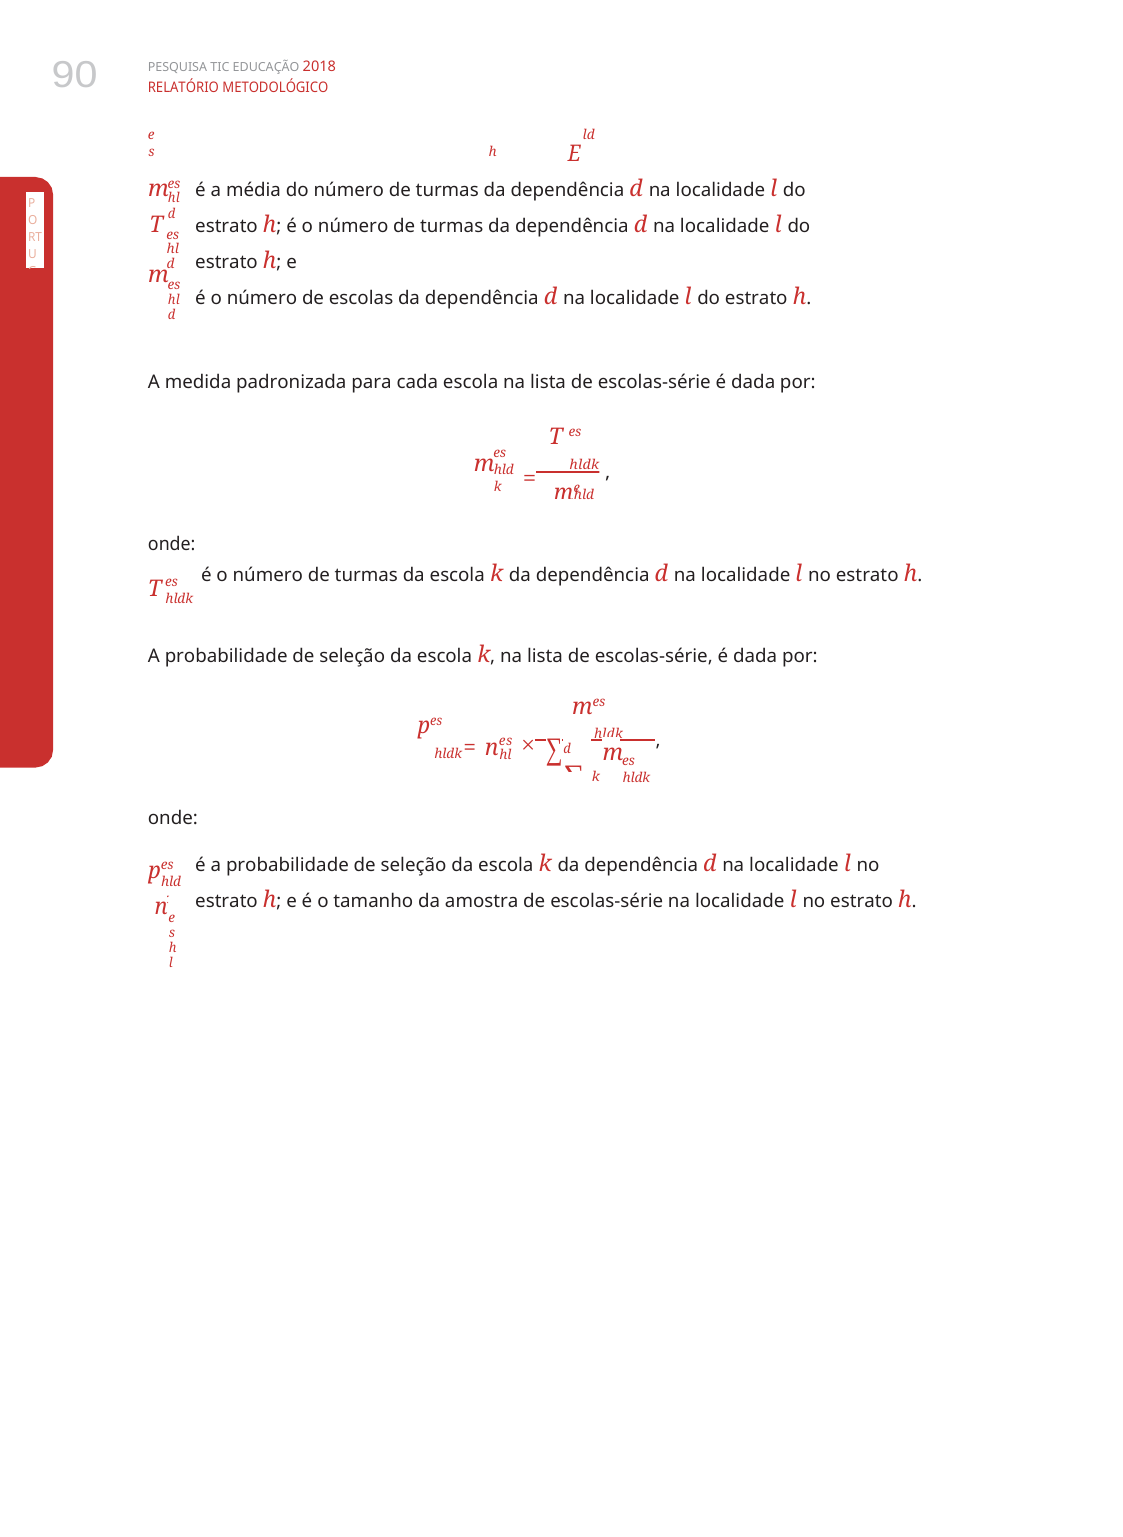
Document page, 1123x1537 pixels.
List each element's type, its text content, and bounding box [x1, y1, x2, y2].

text = hldk , [523, 448, 1123, 475]
text hl [499, 745, 546, 763]
text [546, 766, 562, 771]
text m [148, 259, 166, 289]
text ∑ [546, 730, 562, 766]
text [591, 745, 602, 763]
text A probabilidade de seleção da escola k, na lista de escolas-série, é dada por: [148, 638, 1123, 669]
text mes [554, 473, 583, 500]
text es [622, 752, 1123, 769]
text T es [135, 421, 996, 440]
text A medida padronizada para cada escola na lista de escolas-série é dada por: [148, 368, 1123, 393]
text é a probabilidade de seleção da escola k da dependência d na localidade l no estrato h; e é o tamanho da amostra de escolas-série na localidade l no estrato h. [195, 847, 947, 914]
text m [474, 448, 492, 478]
text pes [135, 712, 443, 729]
text onde: [148, 804, 200, 830]
text hldk [434, 744, 463, 762]
text es hld [167, 277, 187, 323]
text é o número de escolas da dependência d na localidade l do estrato h. [195, 280, 1123, 310]
text es [165, 573, 196, 590]
text hldk [493, 461, 519, 495]
text hldk [165, 590, 196, 607]
text p [148, 875, 159, 885]
text é a média do número de turmas da dependência d na localidade l do estrato h; é o número de turmas da dependência d na localidade l do estrato h; e [195, 172, 873, 275]
text es hld [582, 125, 602, 143]
text T [149, 208, 163, 238]
text E [568, 146, 580, 167]
text hldk [622, 769, 1123, 786]
text d ∑ [563, 730, 591, 772]
text es [493, 444, 519, 461]
text T [148, 572, 161, 602]
text k [592, 767, 602, 786]
text hld [574, 485, 1123, 503]
text es hld [166, 227, 187, 273]
text = nes × hldk , [463, 719, 1123, 743]
text hldk [161, 873, 186, 906]
text onde: [148, 530, 196, 555]
text mes [135, 691, 1043, 710]
text es hl [168, 911, 181, 972]
text m [602, 737, 620, 766]
text es [161, 856, 186, 873]
text p [148, 855, 159, 880]
text m [148, 173, 166, 203]
text PORTUGUÊS [28, 194, 44, 268]
text n [154, 890, 167, 920]
text es hld [167, 176, 187, 222]
text E [568, 138, 580, 160]
text é o número de turmas da escola k da dependência d na localidade l no estrato h. [201, 556, 1123, 588]
